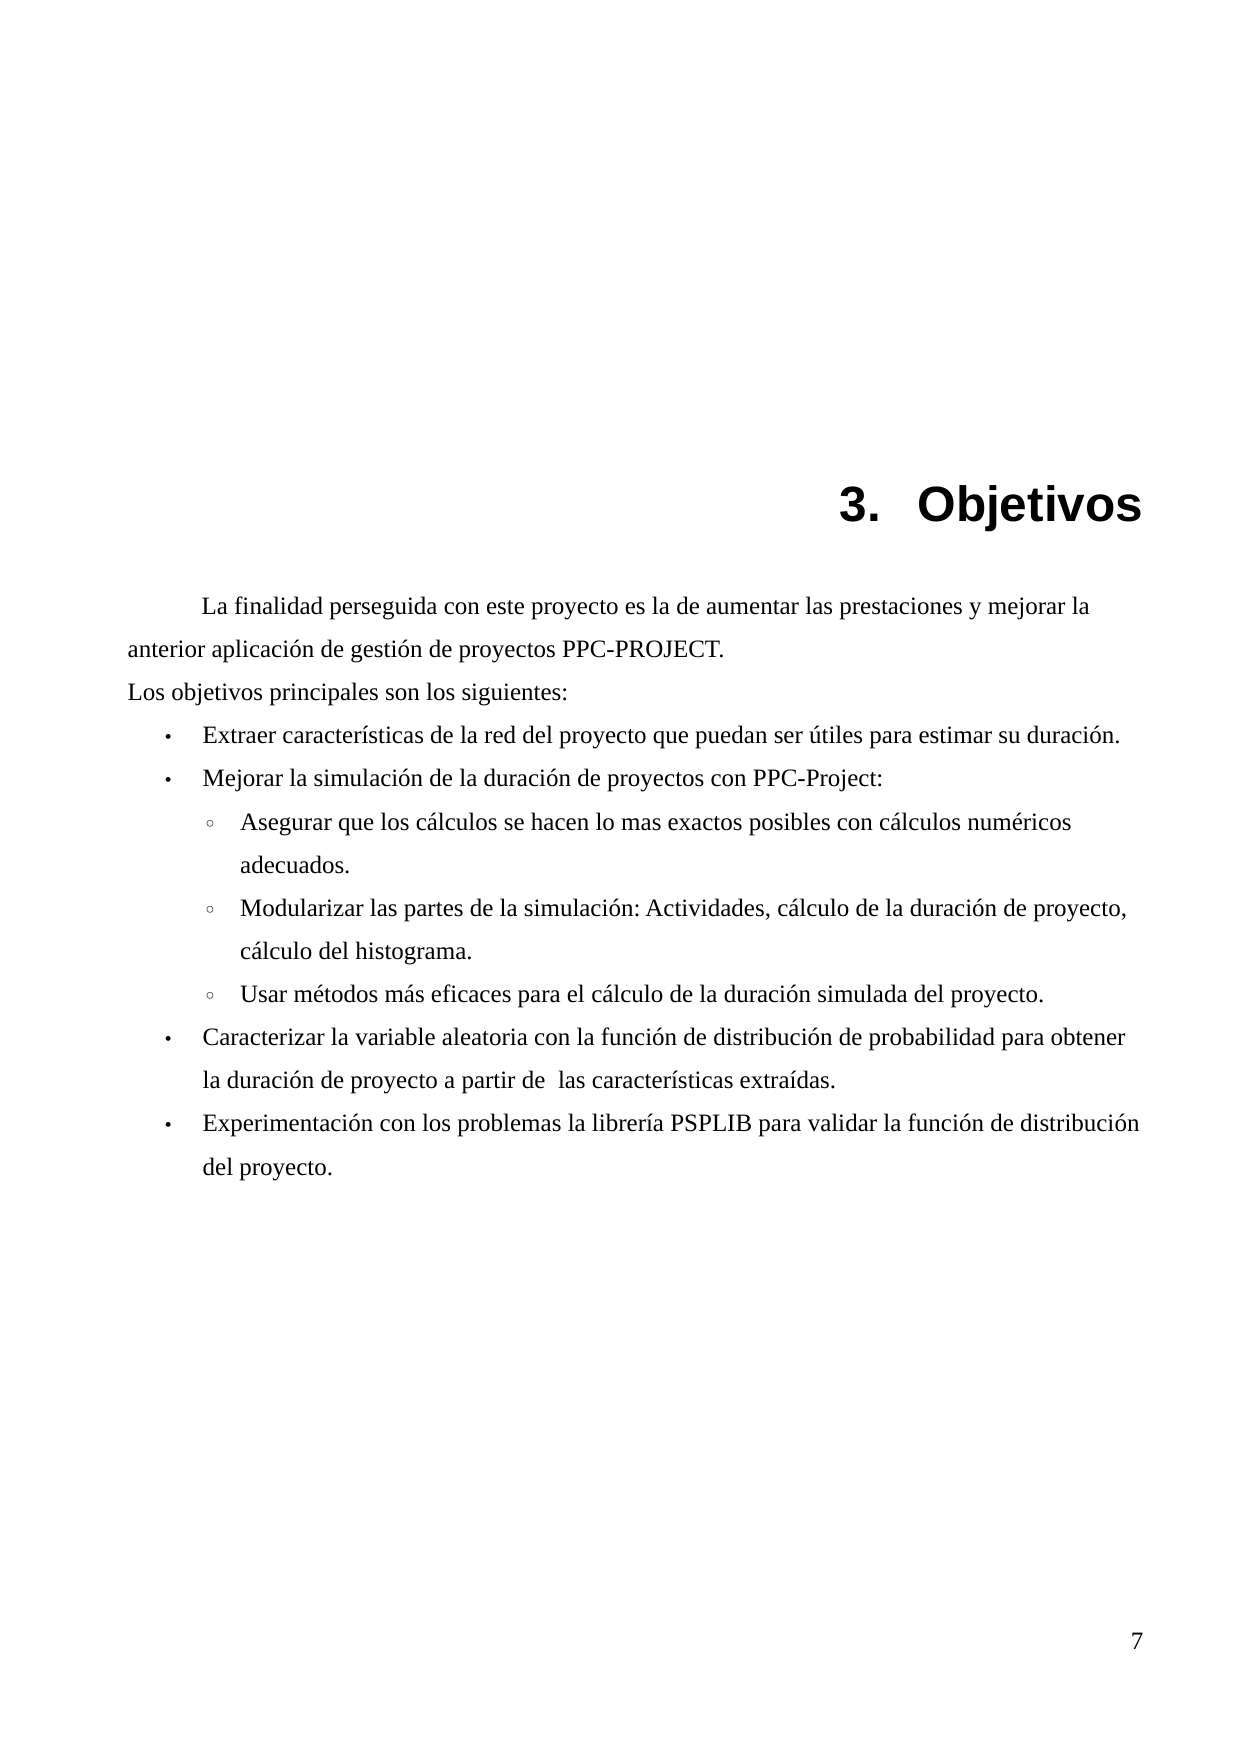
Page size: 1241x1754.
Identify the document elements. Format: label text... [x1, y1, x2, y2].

list Usar métodos más eficaces para el cálculo de la duración simulada del proyecto. [202, 979, 1143, 1008]
text La finalidad perseguida con este proyecto es la de aumentar las prestaciones y mejorar la anterior aplicación de gestión de proyectos PPC-PROJECT. [127, 591, 1143, 663]
list Extraer características de la red del proyecto que puedan ser útiles para estimar su duración. [165, 720, 1143, 749]
subtitle Objetivos [127, 475, 1143, 532]
list Caracterizar la variable aleatoria con la función de distribución de probabilidad para obtener la duración de proyecto a partir de las características extraídas. [165, 1022, 1143, 1094]
list Experimentación con los problemas la librería PSPLIB para validar la función de distribución del proyecto. [165, 1108, 1143, 1180]
text Los objetivos principales son los siguientes: [127, 677, 1143, 706]
list Mejorar la simulación de la duración de proyectos con PPC-Project: [165, 763, 1143, 792]
list Asegurar que los cálculos se hacen lo mas exactos posibles con cálculos numéricos adecuados. [202, 807, 1143, 878]
list Modularizar las partes de la simulación: Actividades, cálculo de la duración de proyecto, cálculo del histograma. [202, 893, 1143, 965]
